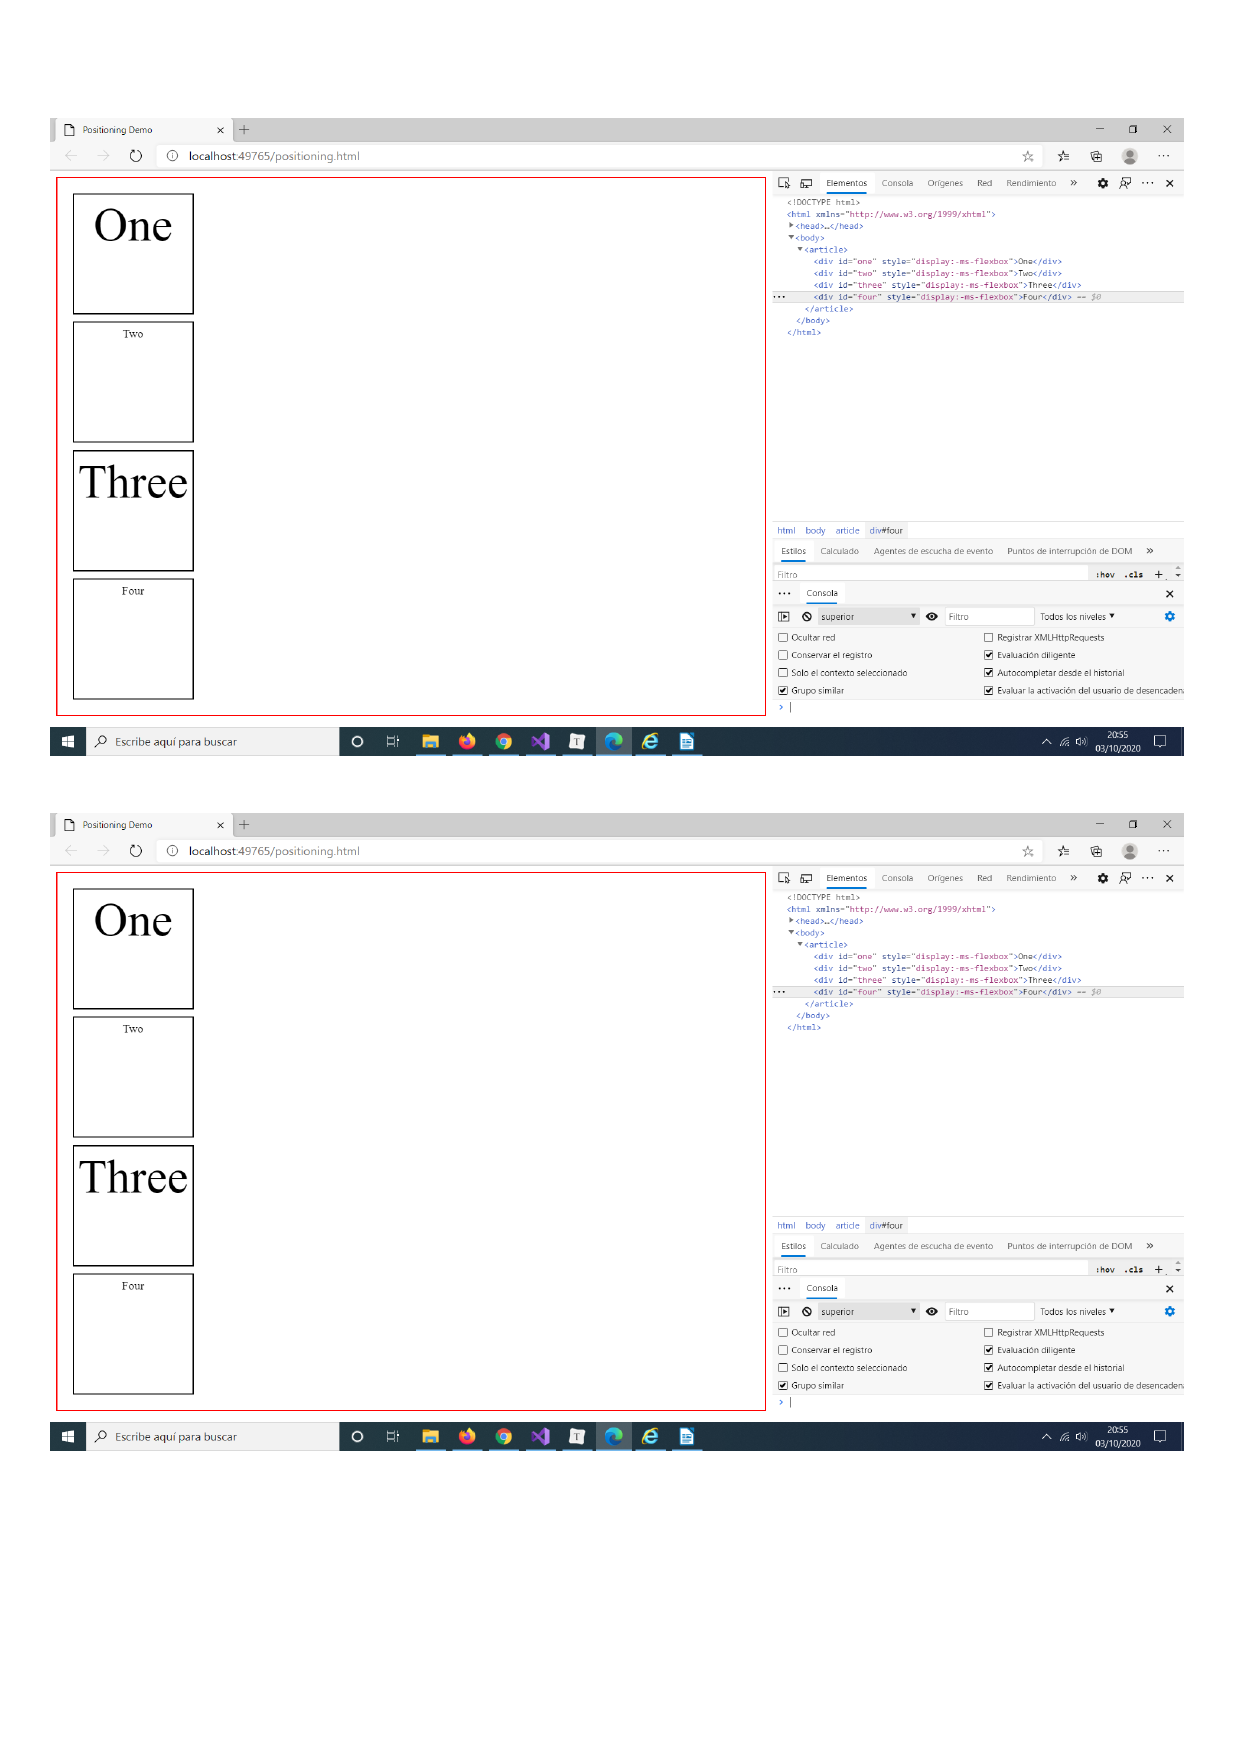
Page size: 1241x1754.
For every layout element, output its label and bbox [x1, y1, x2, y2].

picture [50, 118, 1184, 756]
picture [50, 813, 1184, 1451]
